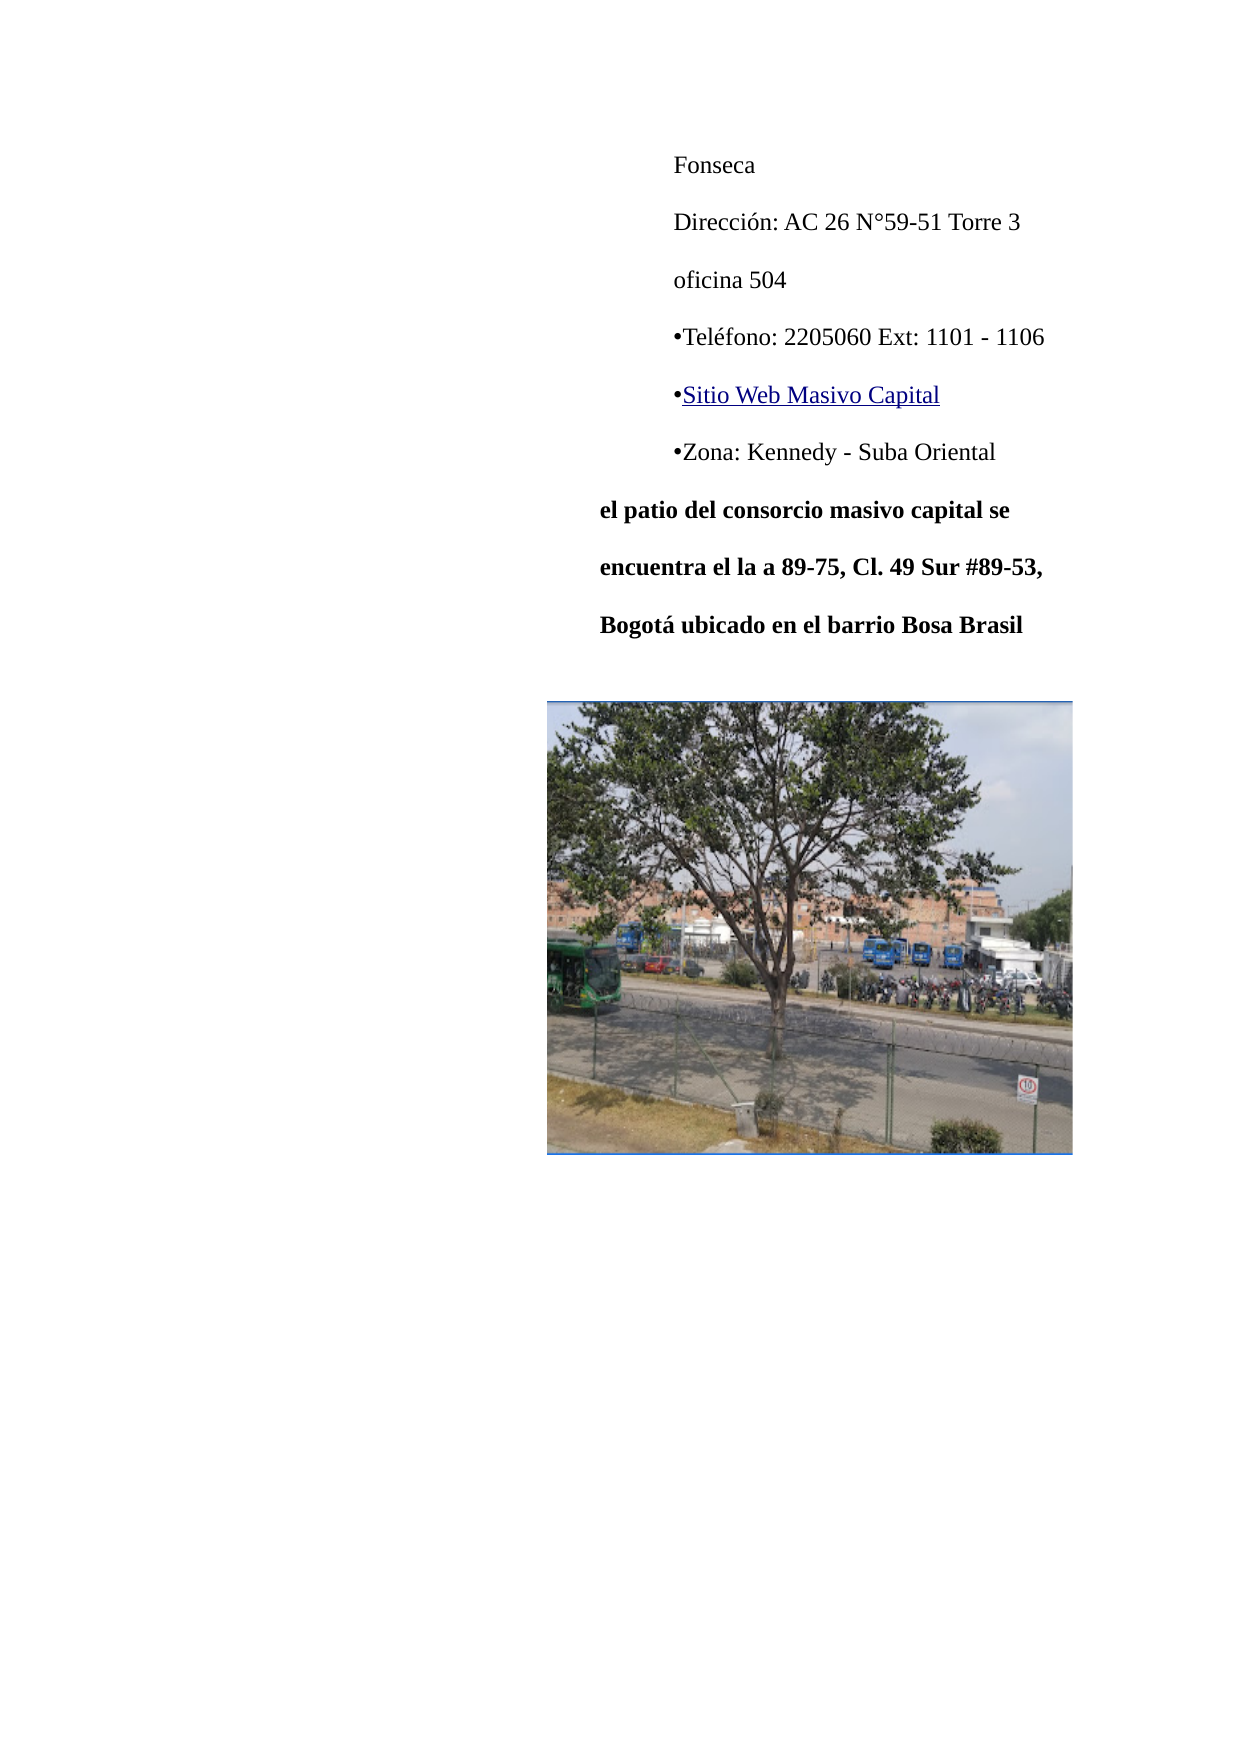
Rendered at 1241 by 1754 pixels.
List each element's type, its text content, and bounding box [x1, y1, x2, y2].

table_cell Fonseca Dirección: AC 26 N°59-51 Torre 3 oficina 504 Teléfono: 2205060 Ext: 1101 - 1106 Sitio Web Masivo Capital Zona: Kennedy - Suba Oriental el patio del consorcio masivo capital se encuentra el la a 89-75, Cl. 49 Sur #89-53, Bogotá ubicado en el barrio Bosa Brasil [511, 150, 1090, 1614]
table_cell [150, 150, 511, 1614]
picture [547, 701, 1073, 1155]
